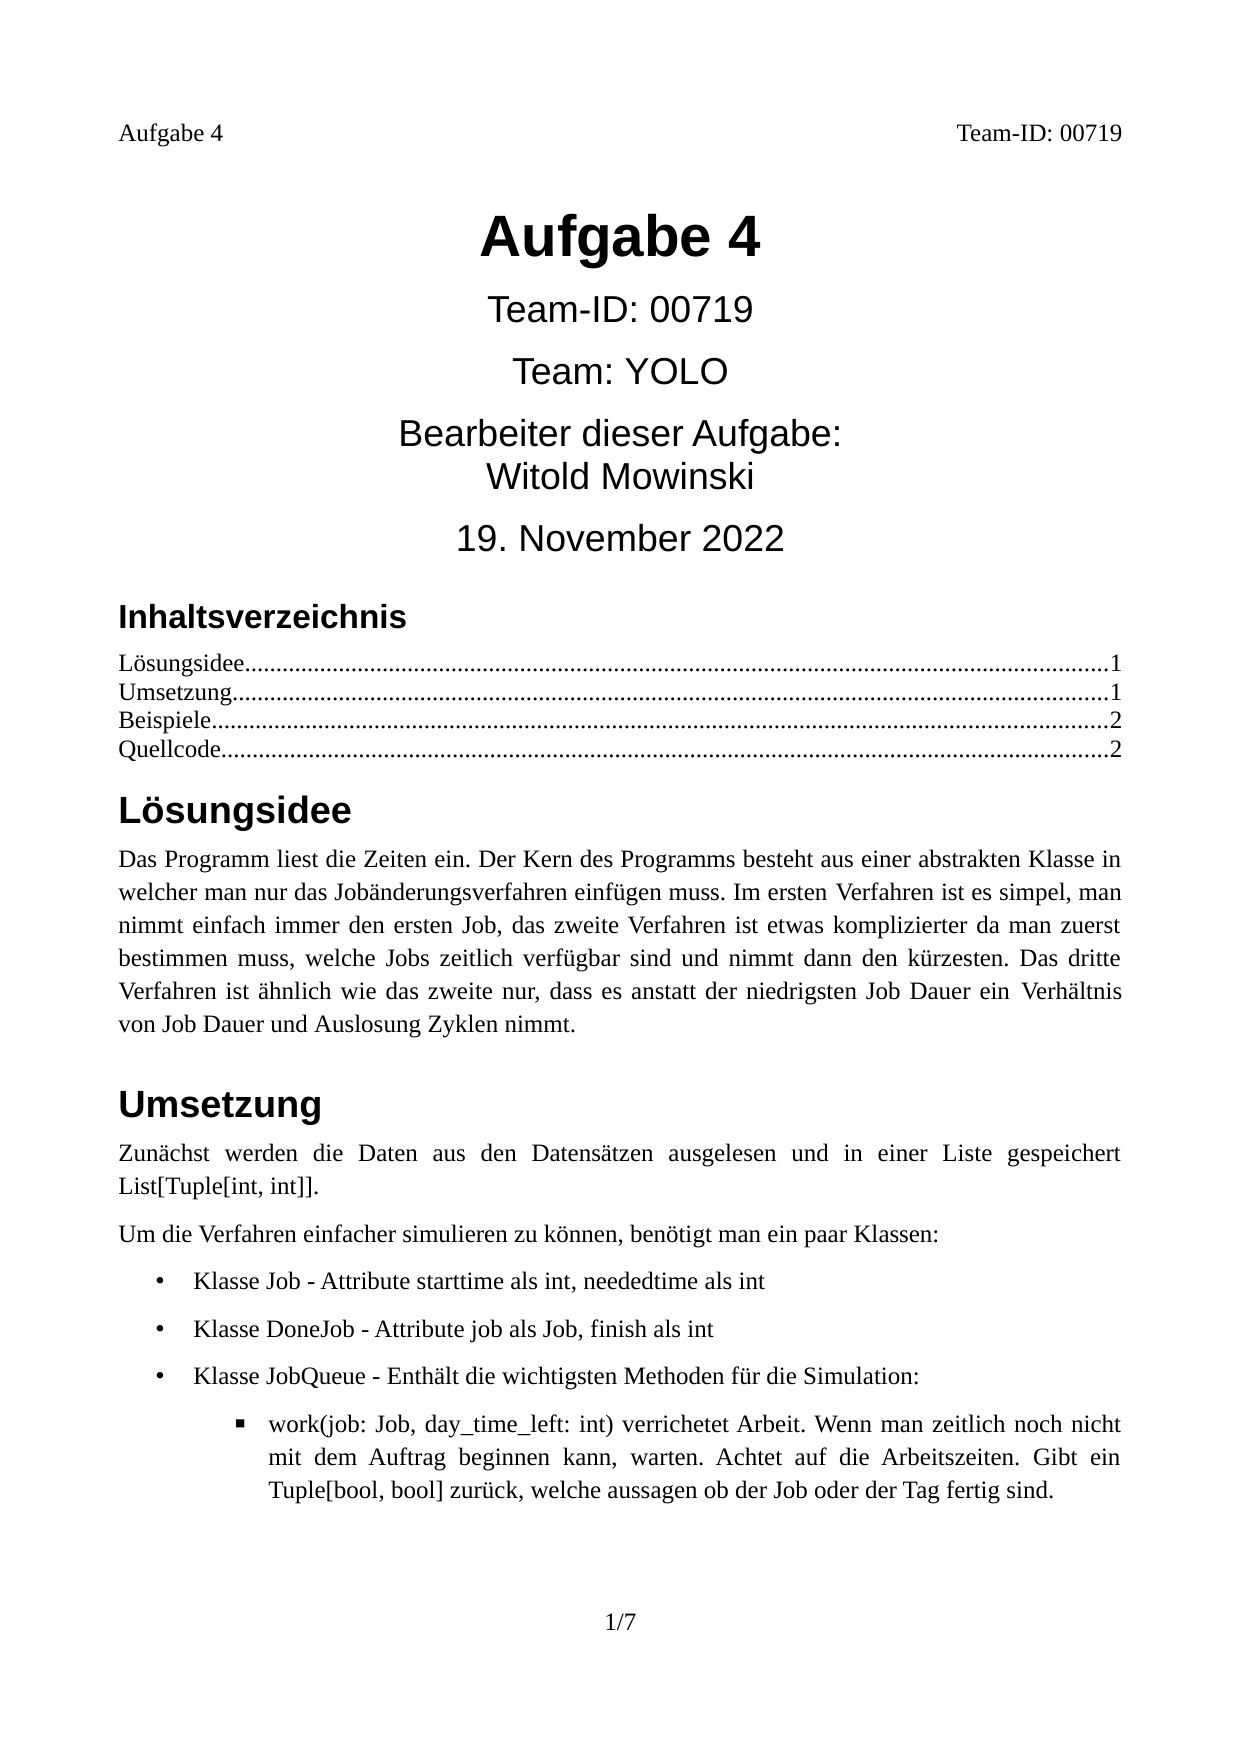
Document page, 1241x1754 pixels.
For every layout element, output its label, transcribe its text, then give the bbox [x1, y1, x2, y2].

text Beispiele 2 [118, 706, 1122, 734]
list work(job: Job, day_time_left: int) verrichetet Arbeit. Wenn man zeitlich noch nicht mit dem Auftrag beginnen kann, warten. Achtet auf die Arbeitszeiten. Gibt ein Tuple[bool, bool] zurück, welche aussagen ob der Job oder der Tag fertig sind. [231, 1409, 1122, 1504]
subtitle Umsetzung [118, 1082, 1122, 1126]
text Lösungsidee 1 [118, 648, 1122, 677]
subtitle Lösungsidee [118, 788, 1122, 832]
text Umsetzung 1 [118, 677, 1122, 706]
list Klasse Job - Attribute starttime als int, neededtime als int [156, 1266, 1122, 1295]
subtitle Inhaltsverzeichnis [118, 597, 1122, 636]
text Das Programm liest die Zeiten ein. Der Kern des Programms besteht aus einer abstrakten Klasse in welcher man nur das Jobänderungsverfahren einfügen muss. Im ersten Verfahren ist es simpel, man nimmt einfach immer den ersten Job, das zweite Verfahren ist etwas komplizierter da man zuerst bestimmen muss, welche Jobs zeitlich verfügbar sind und nimmt dann den kürzesten. Das dritte Verfahren ist ähnlich wie das zweite nur, dass es anstatt der niedrigsten Job Dauer ein Verhältnis von Job Dauer und Auslosung Zyklen nimmt. [118, 844, 1122, 1038]
list Klasse DoneJob - Attribute job als Job, finish als int [156, 1314, 1122, 1343]
text Quellcode 2 [118, 734, 1122, 763]
text Um die Verfahren einfacher simulieren zu können, benötigt man ein paar Klassen: [118, 1219, 1122, 1247]
list Klasse JobQueue - Enthält die wichtigsten Methoden für die Simulation: [156, 1361, 1122, 1390]
title Aufgabe 4 [118, 202, 1122, 269]
subtitle Team-ID: 00719 [118, 288, 1122, 331]
text Zunächst werden die Daten aus den Datensätzen ausgelesen und in einer Liste gespeichert List[Tuple[int, int]]. [118, 1138, 1122, 1200]
subtitle 19. November 2022 [118, 516, 1122, 559]
subtitle Team: YOLO [118, 349, 1122, 393]
subtitle Bearbeiter dieser Aufgabe: Witold Mowinski [118, 411, 1122, 498]
